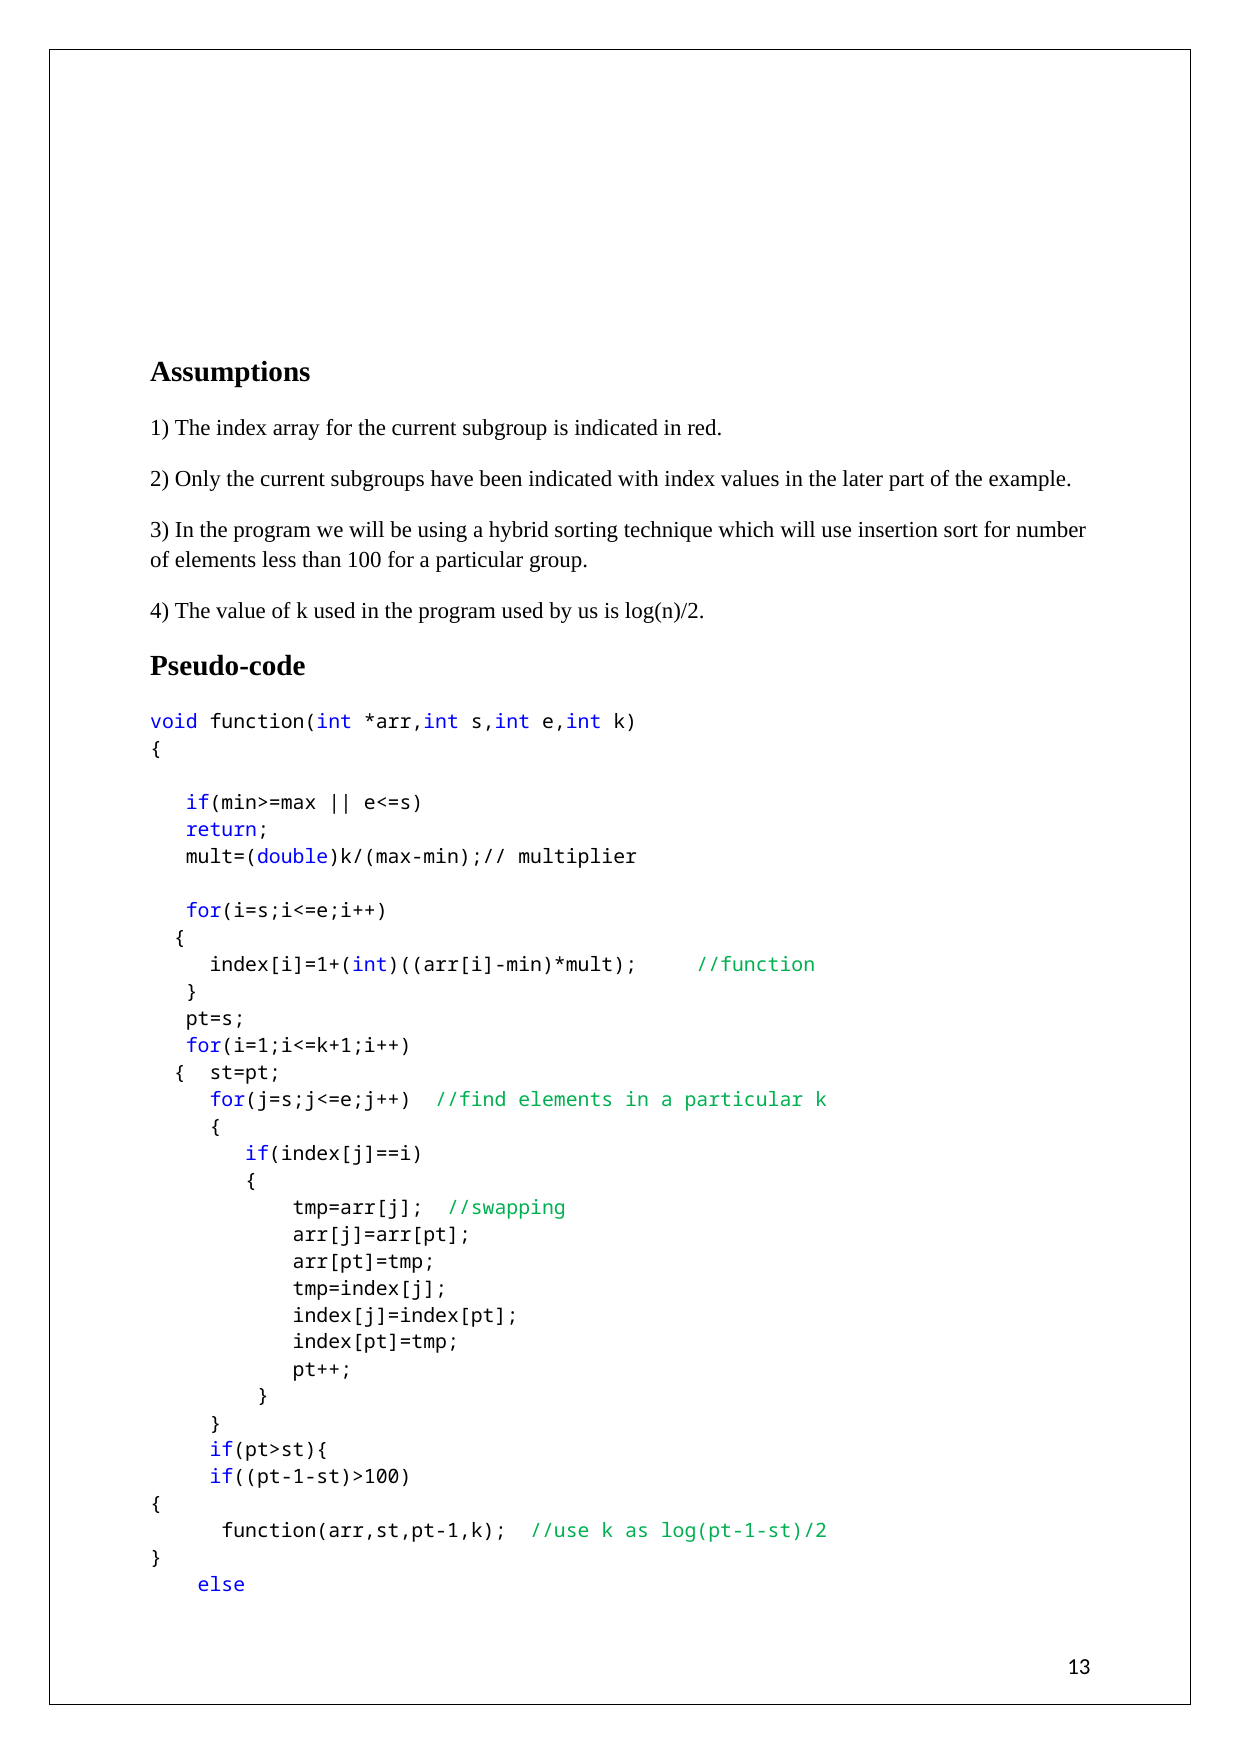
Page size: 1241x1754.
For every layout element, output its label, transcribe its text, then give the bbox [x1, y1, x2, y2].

text if(min>=max || e<=s) [150, 788, 1090, 815]
text { [150, 923, 1090, 950]
text } [150, 1382, 1090, 1409]
text tmp=arr[j]; //swapping [150, 1193, 1090, 1220]
text 4) The value of k used in the program used by us is log(n)/2. [150, 597, 1090, 623]
text mult=(double)k/(max-min);// multiplier [150, 842, 1090, 869]
text { [150, 734, 1090, 761]
text else [150, 1571, 1090, 1598]
text for(i=s;i<=e;i++) [150, 896, 1090, 923]
text 3) In the program we will be using a hybrid sorting technique which will use insertion sort for number of elements less than 100 for a particular group. [150, 516, 1090, 572]
text if(index[j]==i) [150, 1139, 1090, 1166]
text } [150, 1409, 1090, 1436]
text { [150, 1490, 1090, 1517]
text if(pt>st){ [150, 1436, 1090, 1463]
text function(arr,st,pt-1,k); //use k as log(pt-1-st)/2 [150, 1517, 1090, 1544]
text } [150, 977, 1090, 1004]
text for(j=s;j<=e;j++) //find elements in a particular k [150, 1085, 1090, 1112]
text Pseudo-code [150, 648, 1090, 681]
text for(i=1;i<=k+1;i++) [150, 1031, 1090, 1058]
text pt=s; [150, 1004, 1090, 1031]
text return; [150, 815, 1090, 842]
text } [150, 1544, 1090, 1571]
text { [150, 1112, 1090, 1139]
text arr[pt]=tmp; [150, 1247, 1090, 1274]
text 1) The index array for the current subgroup is indicated in red. [150, 413, 1090, 440]
text tmp=index[j]; [150, 1274, 1090, 1301]
text { [150, 1166, 1090, 1193]
text index[i]=1+(int)((arr[i]-min)*mult); //function [150, 950, 1090, 977]
text { st=pt; [150, 1058, 1090, 1085]
text if((pt-1-st)>100) [150, 1463, 1090, 1490]
text index[pt]=tmp; [150, 1328, 1090, 1355]
text index[j]=index[pt]; [150, 1301, 1090, 1328]
text 2) Only the current subgroups have been indicated with index values in the later part of the example. [150, 464, 1090, 491]
text Assumptions [150, 354, 1090, 388]
text pt++; [150, 1355, 1090, 1382]
text void function(int *arr,int s,int e,int k) [150, 707, 1090, 734]
text arr[j]=arr[pt]; [150, 1220, 1090, 1247]
